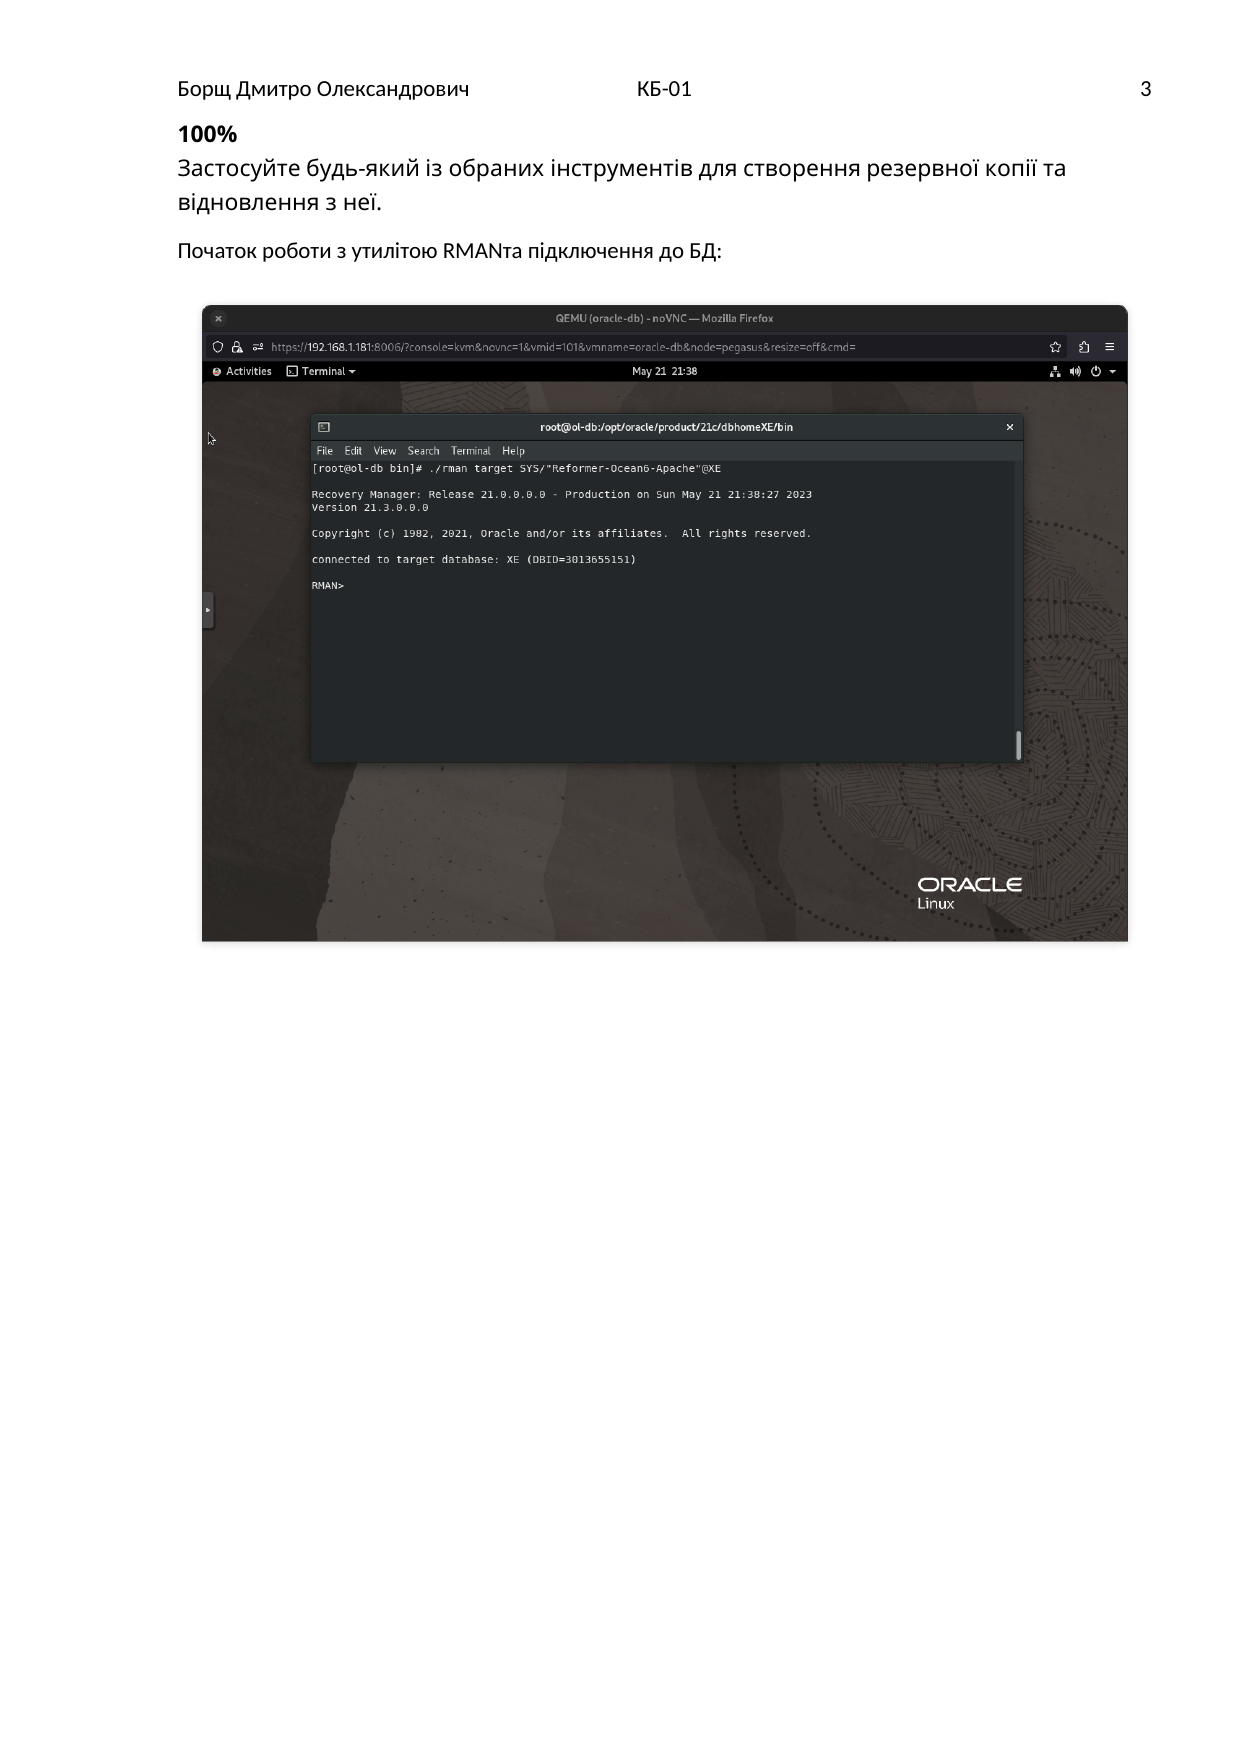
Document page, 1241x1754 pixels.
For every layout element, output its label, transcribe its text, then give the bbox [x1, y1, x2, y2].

text 100% Застосуйте будь-який із обраних інструментів для створення резервної копії та відновлення з неї. [177, 118, 1152, 217]
text Початок роботи з утилітою RMANта підключення до БД: [177, 236, 1152, 264]
picture [177, 282, 1152, 968]
